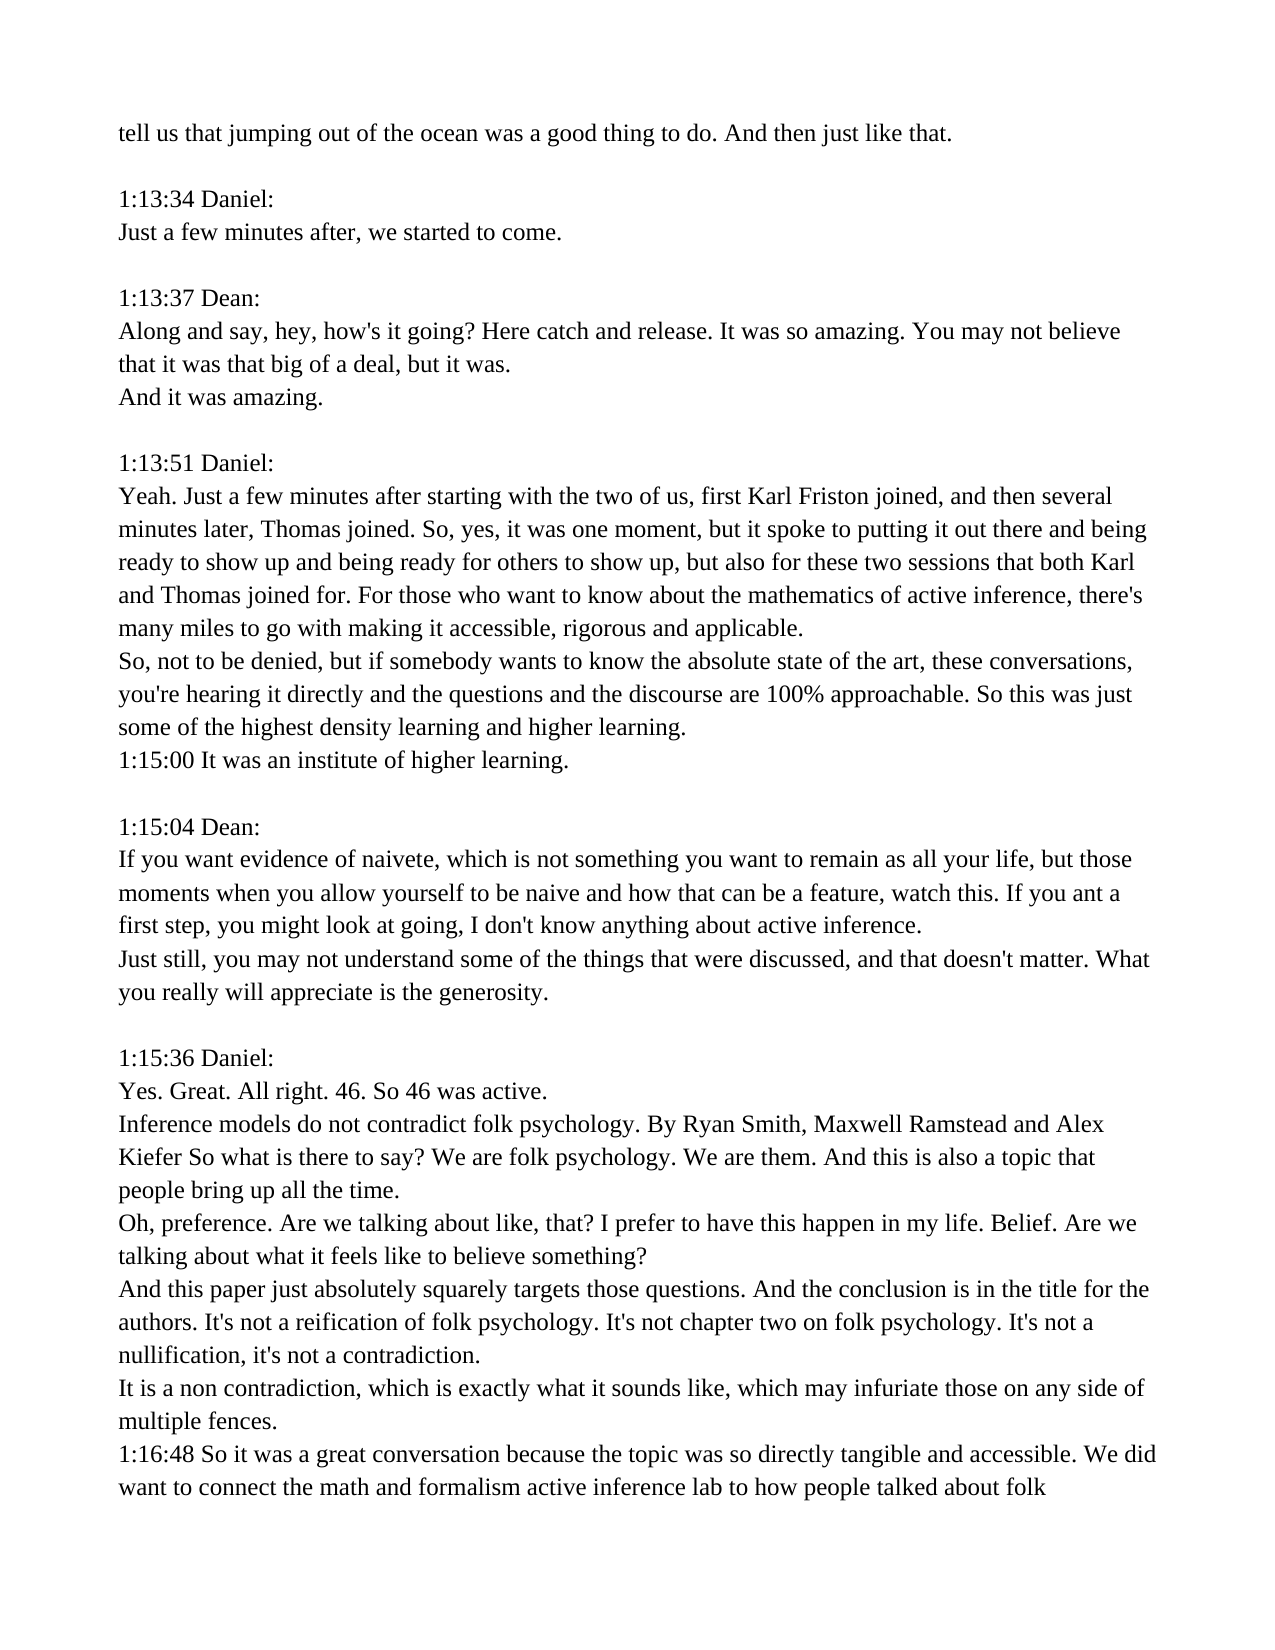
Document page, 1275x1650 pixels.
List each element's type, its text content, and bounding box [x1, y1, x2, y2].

text 1:15:00 It was an institute of higher learning. [118, 746, 1157, 774]
text 1:13:34 Daniel: [118, 184, 1157, 213]
text Oh, preference. Are we talking about like, that? I prefer to have this happen in my life. Belief. Are we talking about what it feels like to believe something? [118, 1208, 1157, 1269]
text Just a few minutes after, we started to come. [118, 217, 1157, 246]
text And it was amazing. [118, 382, 1157, 411]
text Just still, you may not understand some of the things that were discussed, and that doesn't matter. What you really will appreciate is the generosity. [118, 944, 1157, 1005]
text tell us that jumping out of the ocean was a good thing to do. And then just like that. [118, 118, 1157, 147]
text If you want evidence of naivete, which is not something you want to remain as all your life, but those moments when you allow yourself to be naive and how that can be a feature, watch this. If you ant a first step, you might look at going, I don't know anything about active inference. [118, 844, 1157, 939]
text Along and say, hey, how's it going? Here catch and release. It was so amazing. You may not believe that it was that big of a deal, but it was. [118, 316, 1157, 378]
text Inference models do not contradict folk psychology. By Ryan Smith, Maxwell Ramstead and Alex Kiefer So what is there to say? We are folk psychology. We are them. And this is also a topic that people bring up all the time. [118, 1109, 1157, 1203]
text 1:16:48 So it was a great conversation because the topic was so directly tangible and accessible. We did want to connect the math and formalism active inference lab to how people talked about folk [118, 1439, 1157, 1501]
text It is a non contradiction, which is exactly what it sounds like, which may infuriate those on any side of multiple fences. [118, 1373, 1157, 1435]
text So, not to be denied, but if somebody wants to know the absolute state of the art, these conversations, you're hearing it directly and the questions and the discourse are 100% approachable. So this was just some of the highest density learning and higher learning. [118, 646, 1157, 741]
text 1:13:37 Dean: [118, 283, 1157, 312]
text Yes. Great. All right. 46. So 46 was active. [118, 1076, 1157, 1104]
text 1:15:36 Daniel: [118, 1043, 1157, 1071]
text 1:15:04 Dean: [118, 812, 1157, 840]
text 1:13:51 Daniel: [118, 448, 1157, 477]
text Yeah. Just a few minutes after starting with the two of us, first Karl Friston joined, and then several minutes later, Thomas joined. So, yes, it was one moment, but it spoke to putting it out there and being ready to show up and being ready for others to show up, but also for these two sessions that both Karl and Thomas joined for. For those who want to know about the mathematics of active inference, there's many miles to go with making it accessible, rigorous and applicable. [118, 481, 1157, 642]
text And this paper just absolutely squarely targets those questions. And the conclusion is in the title for the authors. It's not a reification of folk psychology. It's not chapter two on folk psychology. It's not a nullification, it's not a contradiction. [118, 1274, 1157, 1369]
